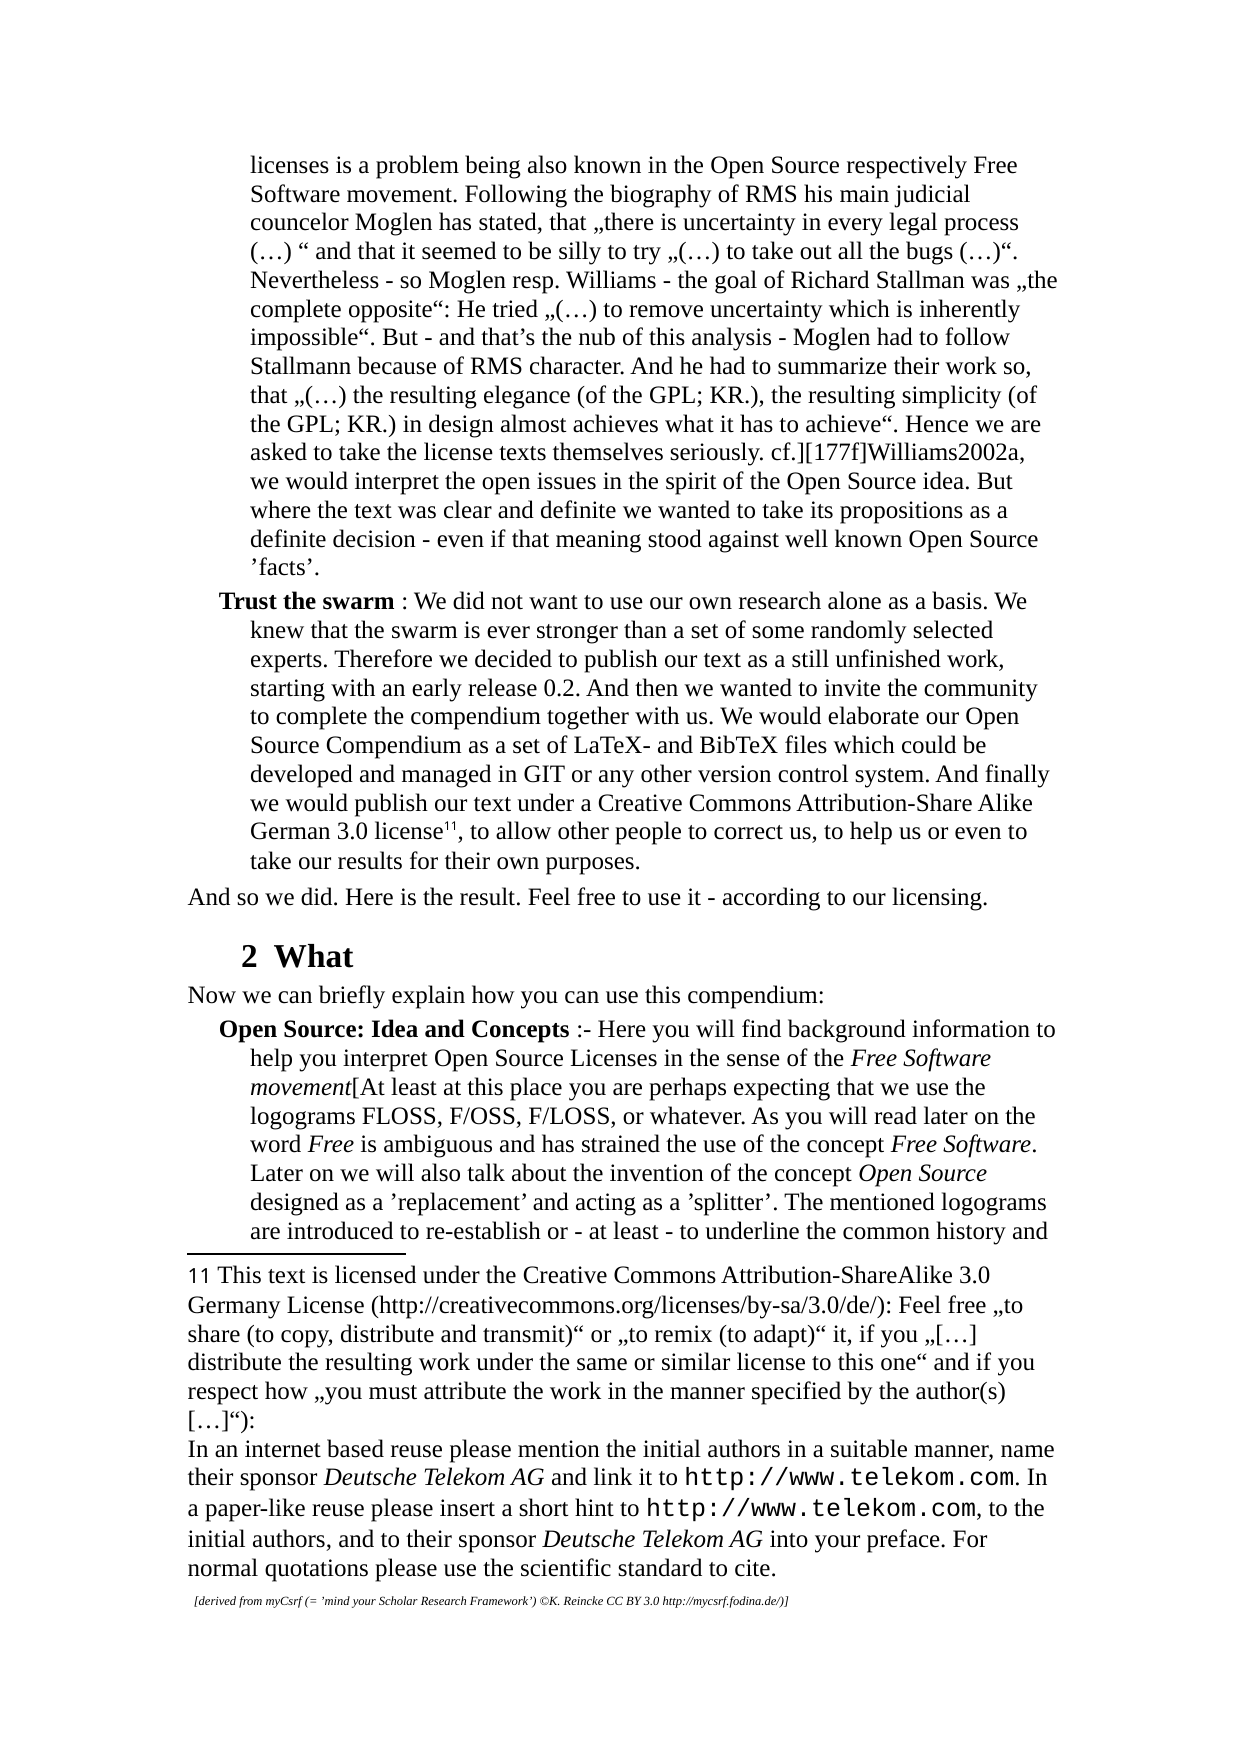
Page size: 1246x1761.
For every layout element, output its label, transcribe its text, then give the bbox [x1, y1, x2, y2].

subtitle 2 What [241, 936, 1058, 974]
text Trust the swarm : We did not want to use our own research alone as a basis. We knew that the swarm is ever stronger than a set of some randomly selected experts. Therefore we decided to publish our text as a still unfinished work, starting with an early release 0.2. And then we wanted to invite the community to complete the compendium together with us. We would elaborate our Open Source Compendium as a set of LaTeX- and BibTeX files which could be developed and managed in GIT or any other version control system. And finally we would publish our text under a Creative Commons Attribution-Share Alike German 3.0 license, to allow other people to correct us, to help us or even to take our results for their own purposes. [219, 586, 1058, 875]
text And so we did. Here is the result. Feel free to use it - according to our licensing. [187, 882, 1058, 911]
text Open Source: Idea and Concepts :- Here you will find background information to help you interpret Open Source Licenses in the sense of the Free Software movement[At least at this place you are perhaps expecting that we use the logograms FLOSS, F/OSS, F/LOSS, or whatever. As you will read later on the word Free is ambiguous and has strained the use of the concept Free Software. Later on we will also talk about the invention of the concept Open Source designed as a ’replacement’ and acting as a ’splitter’. The mentioned logograms are introduced to re-establish or - at least - to underline the common history and [219, 1014, 1058, 1244]
text licenses is a problem being also known in the Open Source respectively Free Software movement. Following the biography of RMS his main judicial councelor Moglen has stated, that „there is uncertainty in every legal process (…) “ and that it seemed to be silly to try „(…) to take out all the bugs (…)“. Nevertheless - so Moglen resp. Williams - the goal of Richard Stallman was „the complete opposite“: He tried „(…) to remove uncertainty which is inherently impossible“. But - and that’s the nub of this analysis - Moglen had to follow Stallmann because of RMS character. And he had to summarize their work so, that „(…) the resulting elegance (of the GPL; KR.), the resulting simplicity (of the GPL; KR.) in design almost achieves what it has to achieve“. Hence we are asked to take the license texts themselves seriously. cf.][177f]Williams2002a, we would interpret the open issues in the spirit of the Open Source idea. But where the text was clear and definite we wanted to take its propositions as a definite decision - even if that meaning stood against well known Open Source ’facts’. [219, 150, 1058, 581]
text Now we can briefly explain how you can use this compendium: [187, 981, 1058, 1009]
text This text is licensed under the Creative Commons Attribution-ShareAlike 3.0 Germany License (http://creativecommons.org/licenses/by-sa/3.0/de/): Feel free „to share (to copy, distribute and transmit)“ or „to remix (to adapt)“ it, if you „[…] distribute the resulting work under the same or similar license to this one“ and if you respect how „you must attribute the work in the manner specified by the author(s) […]“): In an internet based reuse please mention the initial authors in a suitable manner, name their sponsor Deutsche Telekom AG and link it to http://www.telekom.com. In a paper-like reuse please insert a short hint to http://www.telekom.com, to the initial authors, and to their sponsor Deutsche Telekom AG into your preface. For normal quotations please use the scientific standard to cite. [derived from myCsrf (= ’mind your Scholar Research Framework’) ©K. Reincke CC BY 3.0 http://mycsrf.fodina.de/)] [187, 1261, 1058, 1610]
